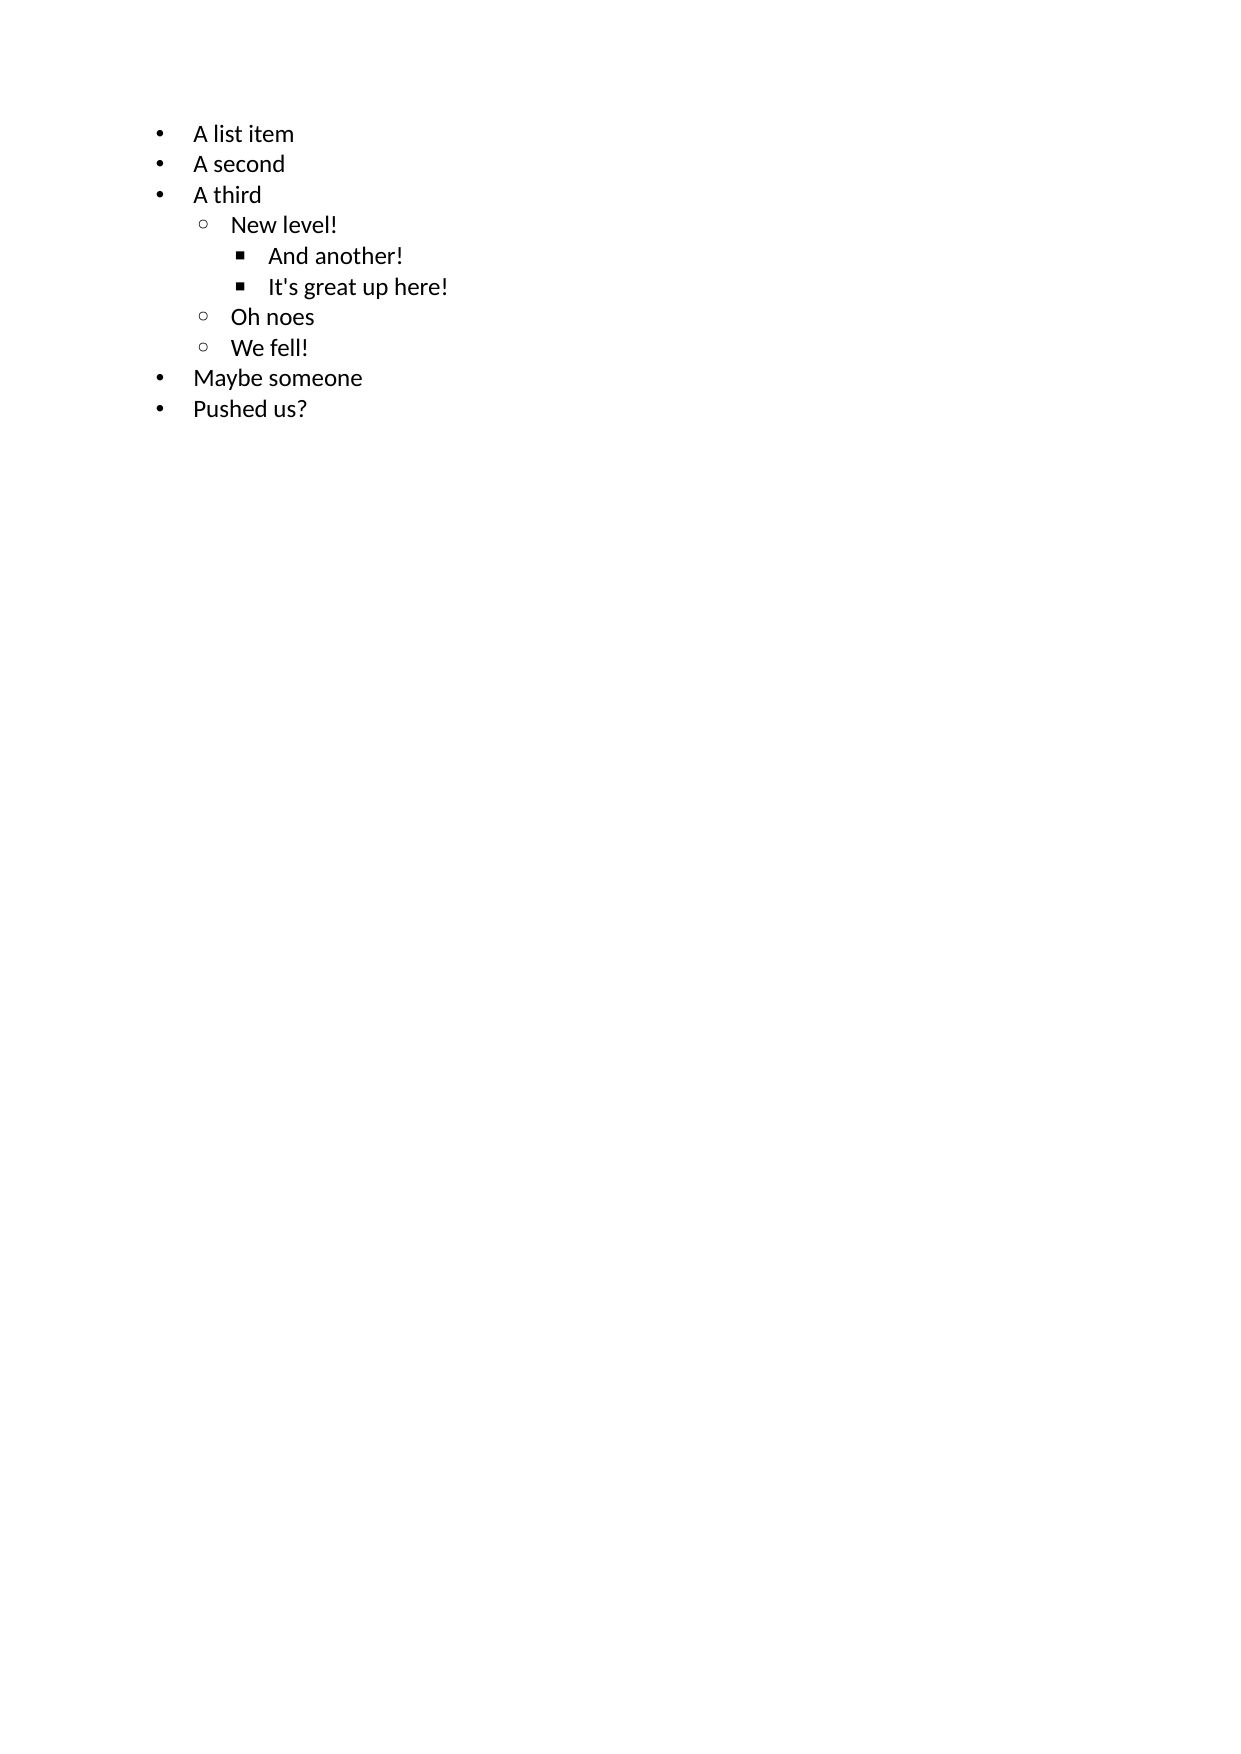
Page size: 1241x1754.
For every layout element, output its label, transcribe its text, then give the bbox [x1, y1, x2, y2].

list A third [156, 179, 1122, 210]
list Pushed us? [156, 393, 1122, 423]
list A second [156, 149, 1122, 179]
list Maybe someone [156, 362, 1122, 393]
list We fell! [193, 332, 1122, 362]
list It's great up here! [231, 271, 1122, 301]
list Oh noes [193, 301, 1122, 332]
list And another! [231, 240, 1122, 271]
list New level! [193, 210, 1122, 240]
list A list item [156, 118, 1122, 149]
